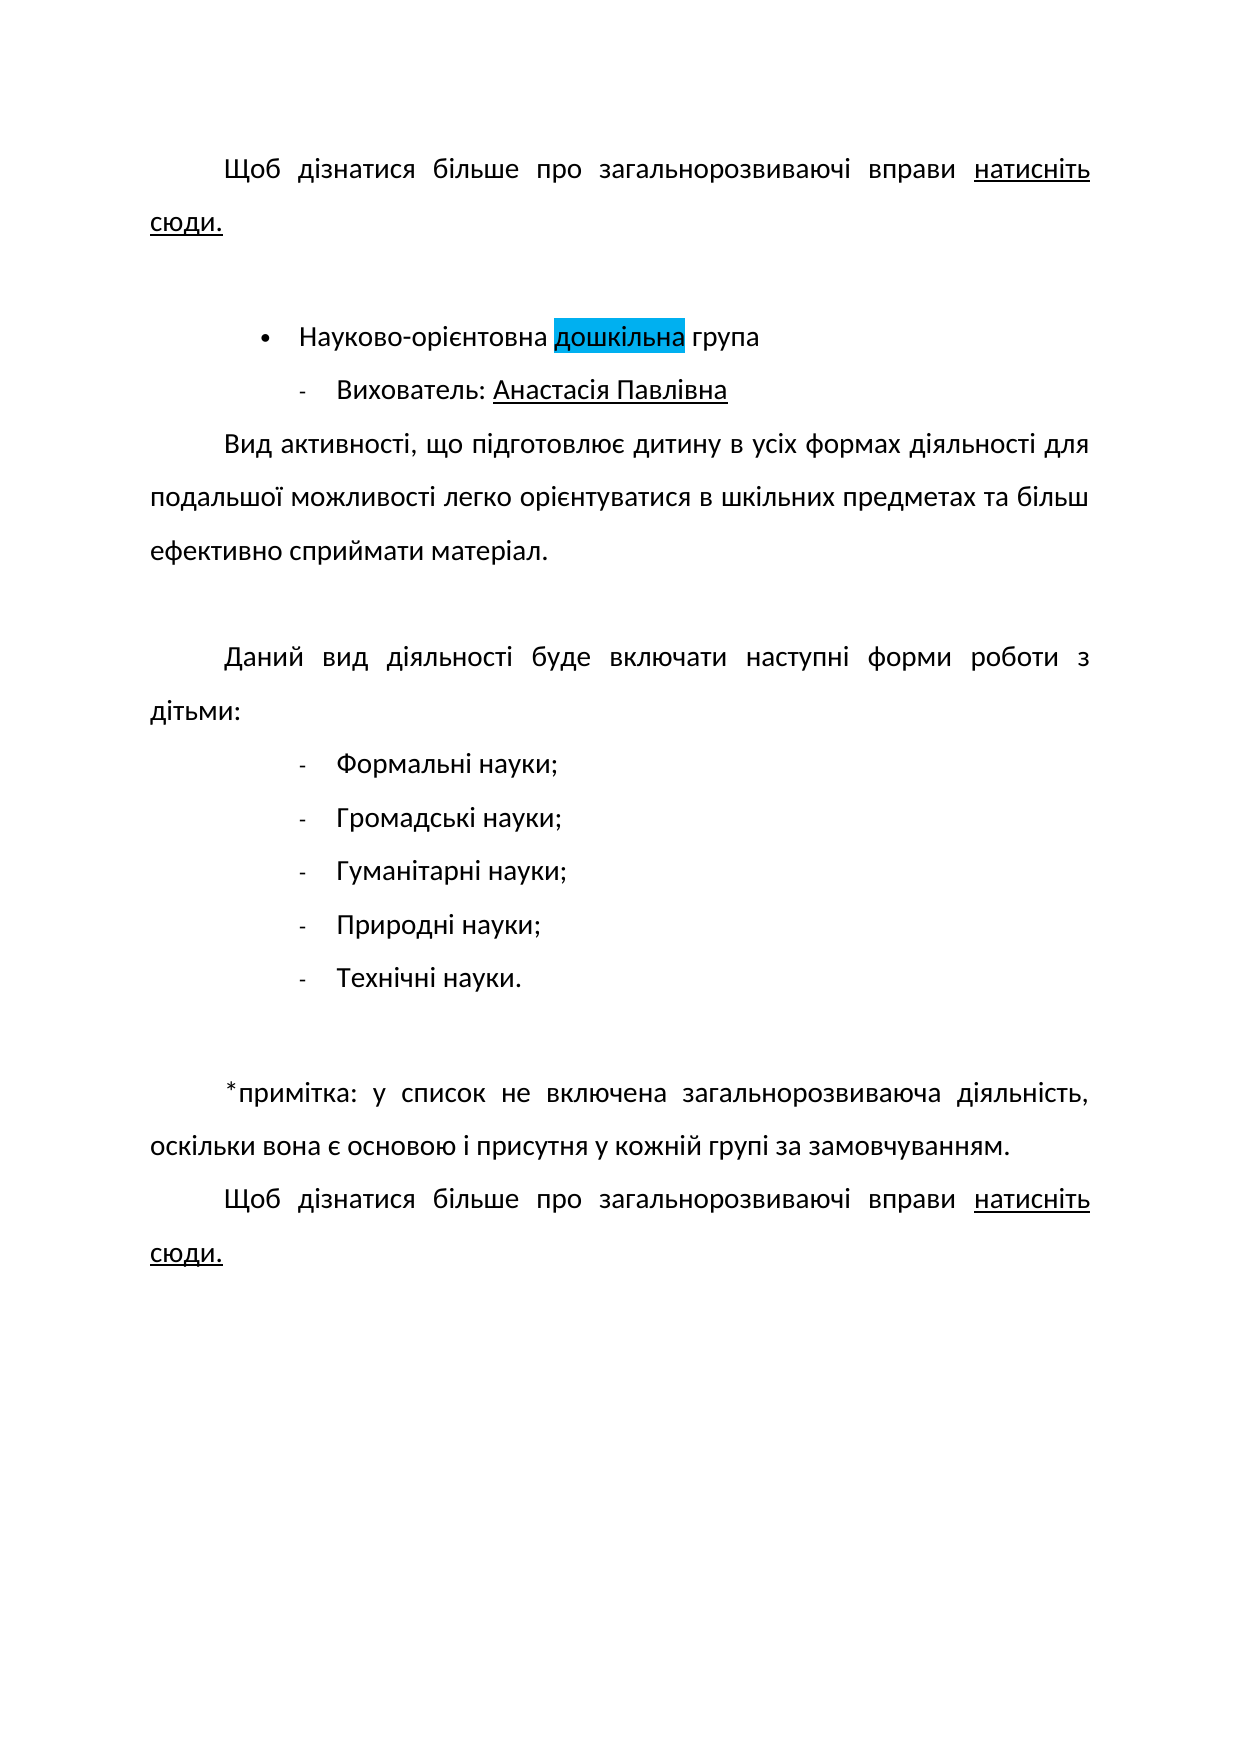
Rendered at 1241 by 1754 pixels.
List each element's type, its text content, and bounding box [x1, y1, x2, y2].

list Науково-орієнтовна дошкільна група [261, 318, 1090, 353]
text Щоб дізнатися більше про загальнорозвиваючі вправи натисніть сюди. [150, 1181, 1090, 1269]
list Природні науки; [299, 906, 1090, 941]
text Щоб дізнатися більше про загальнорозвиваючі вправи натисніть сюди. [150, 150, 1090, 239]
text *примітка: у список не включена загальнорозвиваюча діяльність, оскільки вона є основою і присутня у кожній групі за замовчуванням. [150, 1074, 1090, 1163]
list Формальні науки; [299, 745, 1090, 781]
list Технічні науки. [299, 959, 1090, 995]
list Гуманітарні науки; [299, 852, 1090, 888]
text Вид активності, що підготовлює дитину в усіх формах діяльності для подальшої можливості легко орієнтуватися в шкільних предметах та більш ефективно сприймати матеріал. [150, 425, 1090, 567]
list Громадські науки; [299, 799, 1090, 834]
list Вихователь: Анастасія Павлівна [299, 371, 1090, 407]
text Даний вид діяльності буде включати наступні форми роботи з дітьми: [150, 638, 1090, 728]
